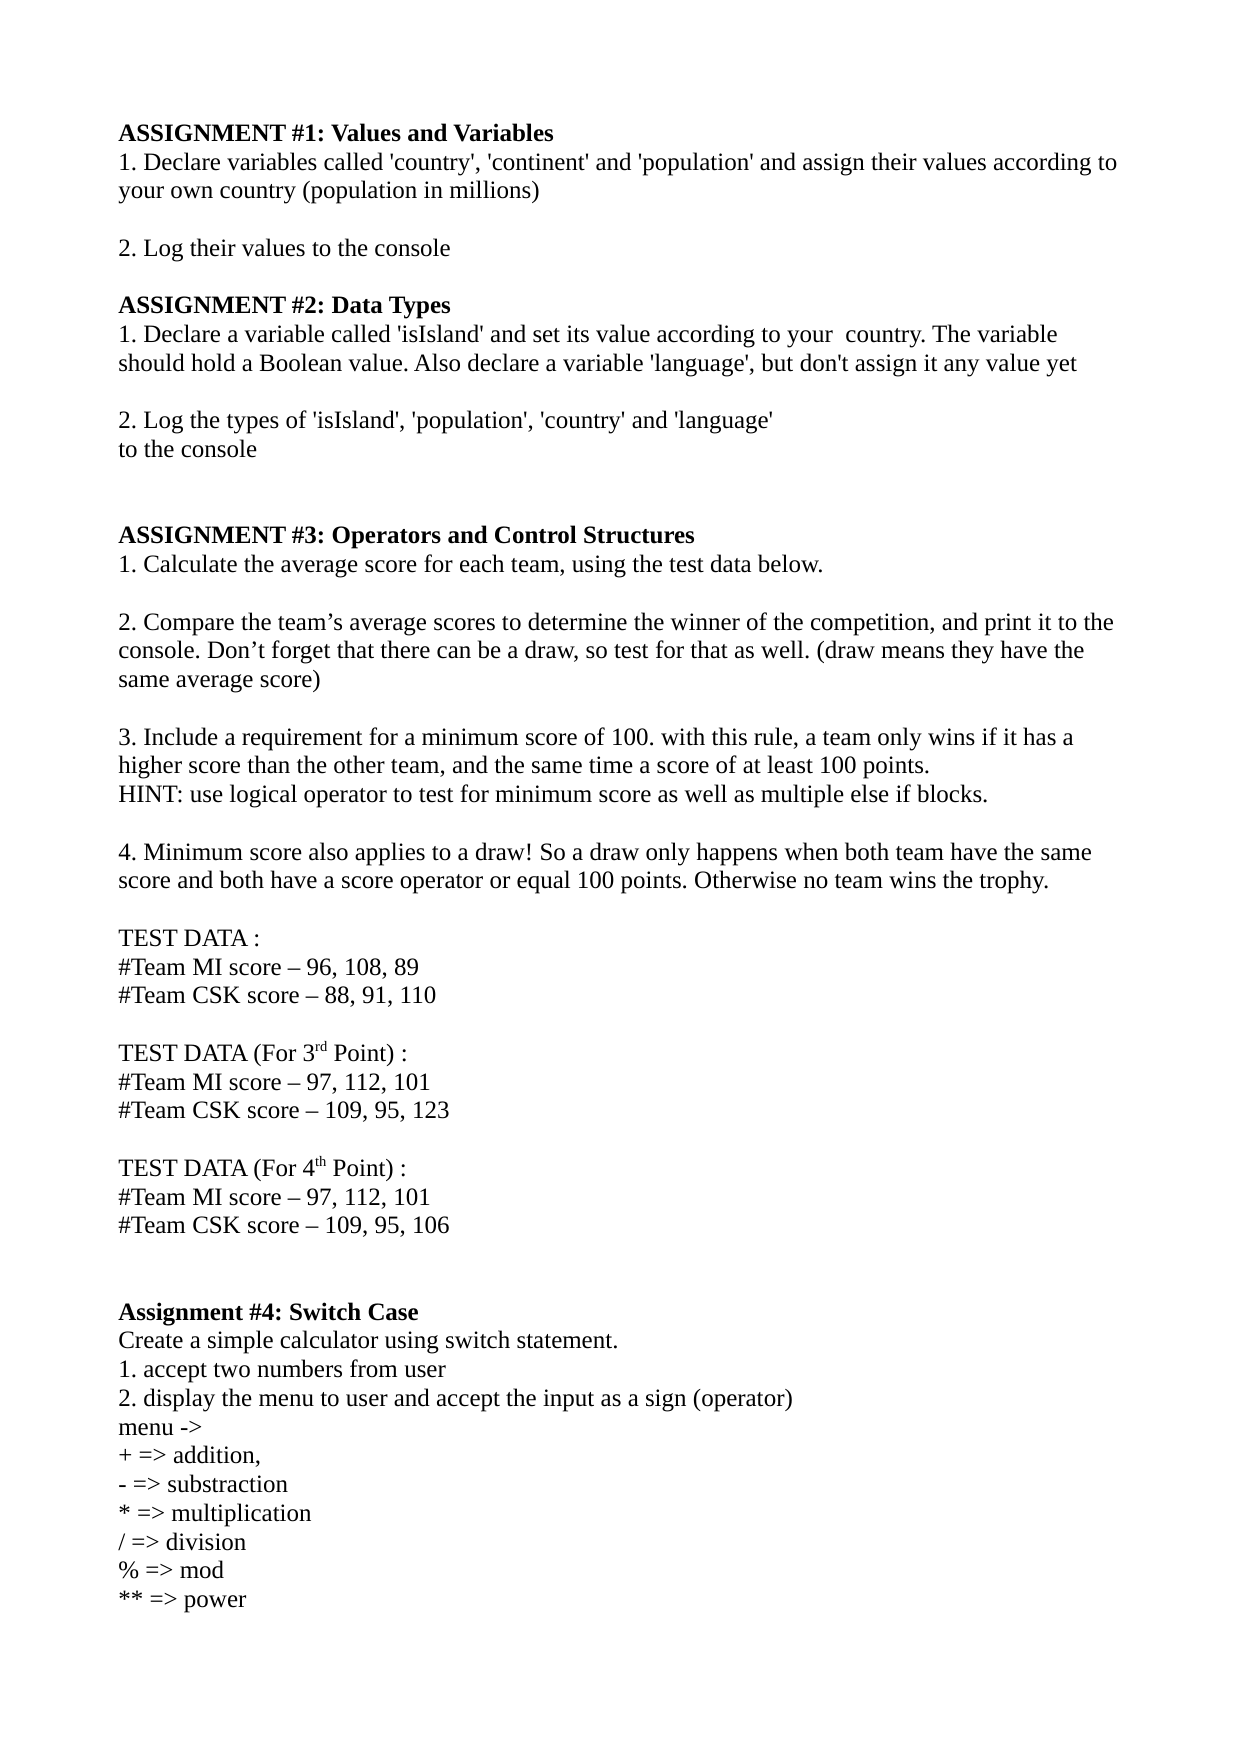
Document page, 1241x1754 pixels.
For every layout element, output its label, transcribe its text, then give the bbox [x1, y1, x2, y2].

text 2. Compare the team’s average scores to determine the winner of the competition, and print it to the console. Don’t forget that there can be a draw, so test for that as well. (draw means they have the same average score) [118, 607, 1122, 693]
text 2. Log the types of 'isIsland', 'population', 'country' and 'language' to the console [118, 377, 1122, 463]
text TEST DATA : [118, 923, 1122, 952]
text ASSIGNMENT #2: Data Types 1. Declare a variable called 'isIsland' and set its value according to your country. The variable should hold a Boolean value. Also declare a variable 'language', but don't assign it any value yet [118, 291, 1122, 377]
text ASSIGNMENT #1: Values and Variables 1. Declare variables called 'country', 'continent' and 'population' and assign their values according to your own country (population in millions) [118, 118, 1122, 204]
text 2. Log their values to the console [118, 204, 1122, 291]
text #Team MI score – 96, 108, 89 [118, 952, 1122, 981]
text TEST DATA (For 3rd Point) : [118, 1038, 1122, 1067]
text HINT: use logical operator to test for minimum score as well as multiple else if blocks. [118, 779, 1122, 808]
text Assignment #4: Switch Case [118, 1297, 1122, 1326]
text + => addition, [118, 1441, 1122, 1469]
text #Team CSK score – 109, 95, 106 [118, 1211, 1122, 1239]
text 4. Minimum score also applies to a draw! So a draw only happens when both team have the same score and both have a score operator or equal 100 points. Otherwise no team wins the trophy. [118, 837, 1122, 894]
text TEST DATA (For 4th Point) : [118, 1153, 1122, 1182]
text * => multiplication [118, 1498, 1122, 1527]
text 3. Include a requirement for a minimum score of 100. with this rule, a team only wins if it has a higher score than the other team, and the same time a score of at least 100 points. [118, 722, 1122, 779]
text #Team MI score – 97, 112, 101 [118, 1067, 1122, 1096]
text Create a simple calculator using switch statement. [118, 1326, 1122, 1354]
text ** => power [118, 1584, 1122, 1613]
text % => mod [118, 1556, 1122, 1584]
text / => division [118, 1527, 1122, 1556]
text 2. display the menu to user and accept the input as a sign (operator) [118, 1383, 1122, 1412]
text 1. Calculate the average score for each team, using the test data below. [118, 549, 1122, 578]
text - => substraction [118, 1469, 1122, 1498]
text #Team CSK score – 88, 91, 110 [118, 981, 1122, 1009]
text #Team CSK score – 109, 95, 123 [118, 1096, 1122, 1124]
text #Team MI score – 97, 112, 101 [118, 1182, 1122, 1211]
text ASSIGNMENT #3: Operators and Control Structures [118, 521, 1122, 549]
text 1. accept two numbers from user [118, 1354, 1122, 1383]
text menu -> [118, 1412, 1122, 1441]
